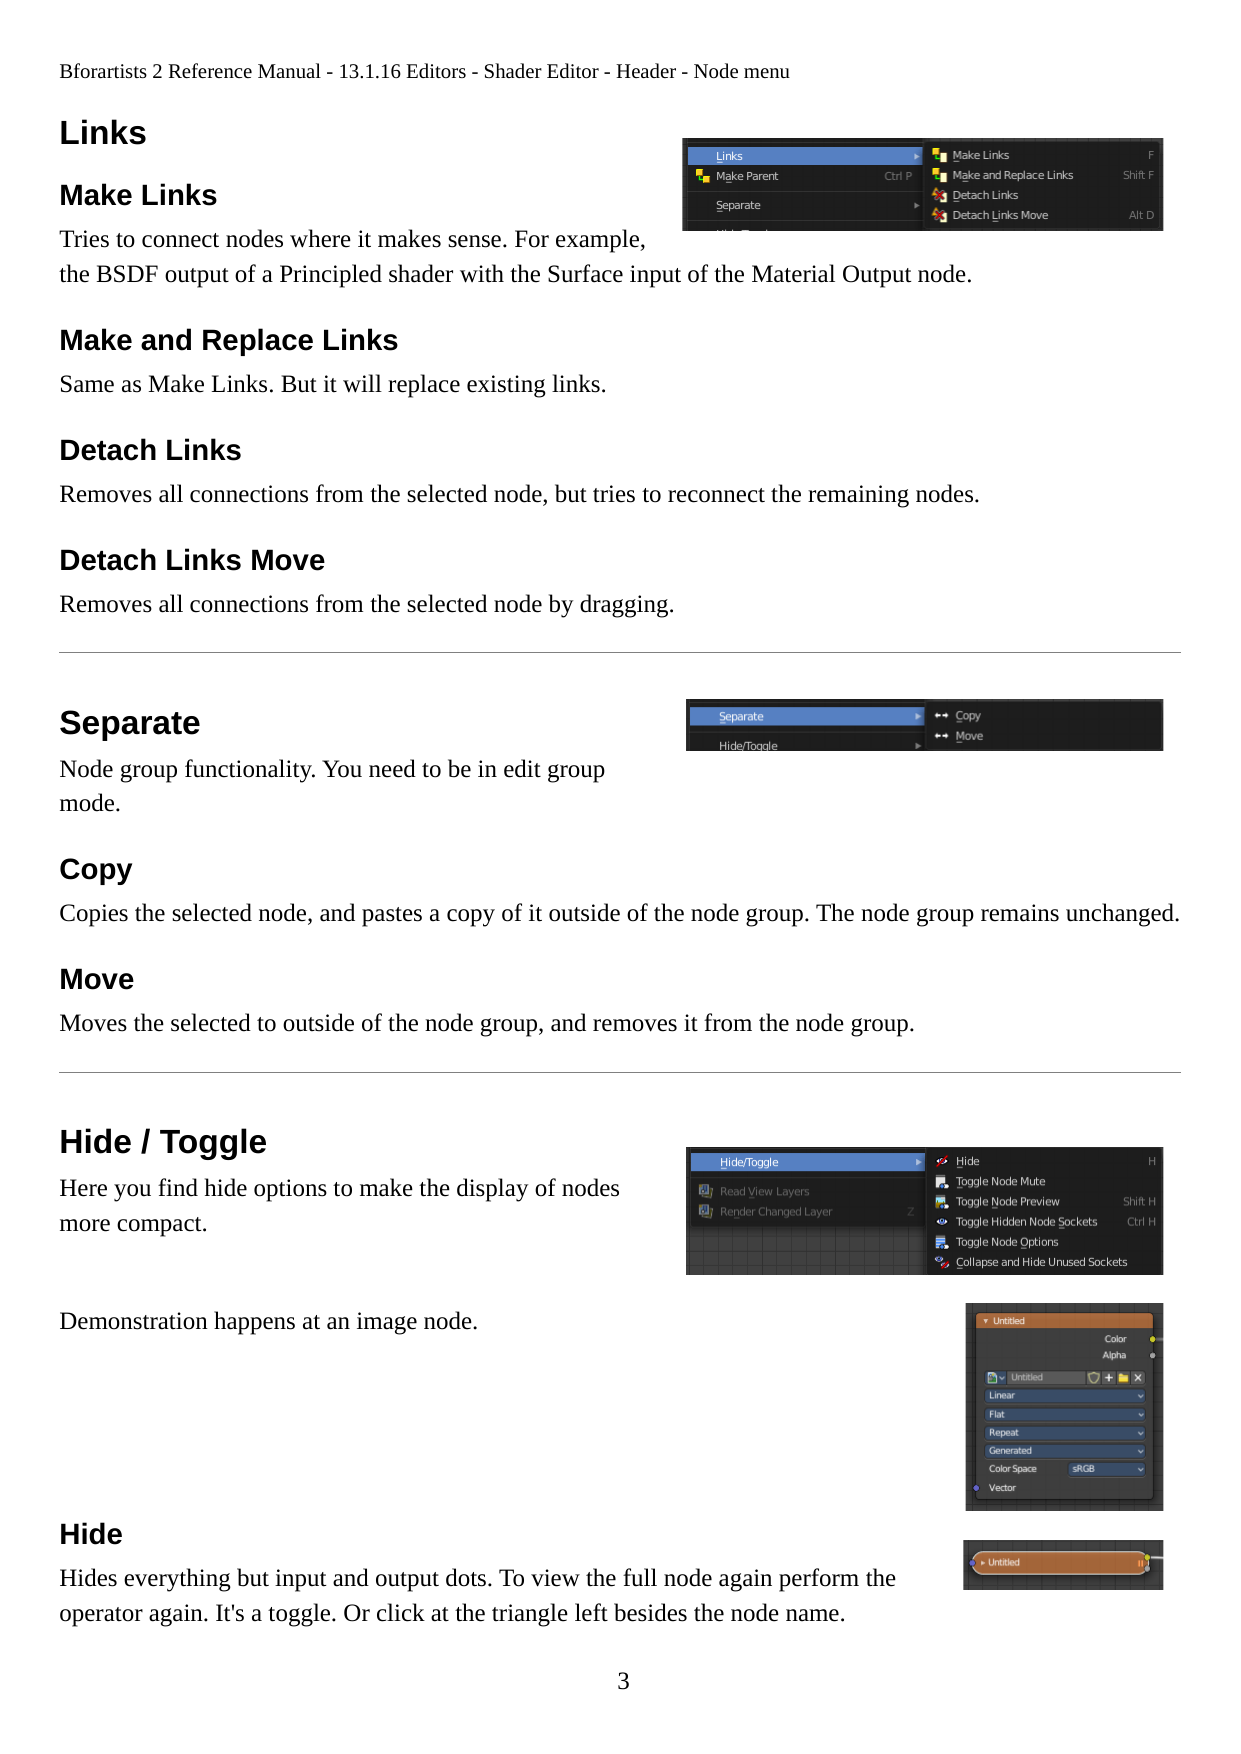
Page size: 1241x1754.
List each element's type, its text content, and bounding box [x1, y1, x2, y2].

subtitle [1164, 178, 1181, 212]
text Removes all connections from the selected node by dragging. [59, 589, 1181, 617]
picture [682, 138, 1164, 231]
subtitle Make and Replace Links [59, 323, 1181, 356]
picture [686, 1147, 1164, 1275]
subtitle Detach Links [59, 433, 1181, 466]
text Same as Make Links. But it will replace existing links. [59, 369, 1181, 398]
subtitle Move [59, 962, 1181, 996]
subtitle Links [59, 113, 1181, 151]
picture [965, 1303, 1164, 1511]
picture [963, 1540, 1164, 1590]
text Demonstration happens at an image node. [59, 1306, 965, 1335]
subtitle Hide [59, 1517, 1181, 1551]
subtitle Detach Links Move [59, 542, 1181, 576]
text Hides everything but input and output dots. To view the full node again perform the operator again. It's a toggle. Or click at the triangle left besides the node name. [59, 1563, 1181, 1626]
subtitle Copy [59, 852, 1181, 886]
picture [686, 699, 1164, 751]
text Copies the selected node, and pastes a copy of it outside of the node group. The node group remains unchanged. [59, 898, 1181, 927]
text Here you find hide options to make the display of nodes more compact. [59, 1173, 686, 1237]
subtitle Hide / Toggle [59, 1122, 1181, 1161]
text Removes all connections from the selected node, but tries to reconnect the remaining nodes. [59, 479, 1181, 508]
subtitle [1164, 703, 1181, 741]
text Moves the selected to outside of the node group, and removes it from the node group. [59, 1008, 1181, 1037]
text Tries to connect nodes where it makes sense. For example, the BSDF output of a Principled shader with the Surface input of the Material Output node. [59, 224, 1181, 288]
text Node group functionality. You need to be in edit group mode. [59, 754, 1181, 817]
subtitle Make Links [59, 178, 682, 212]
subtitle Separate [59, 703, 686, 741]
